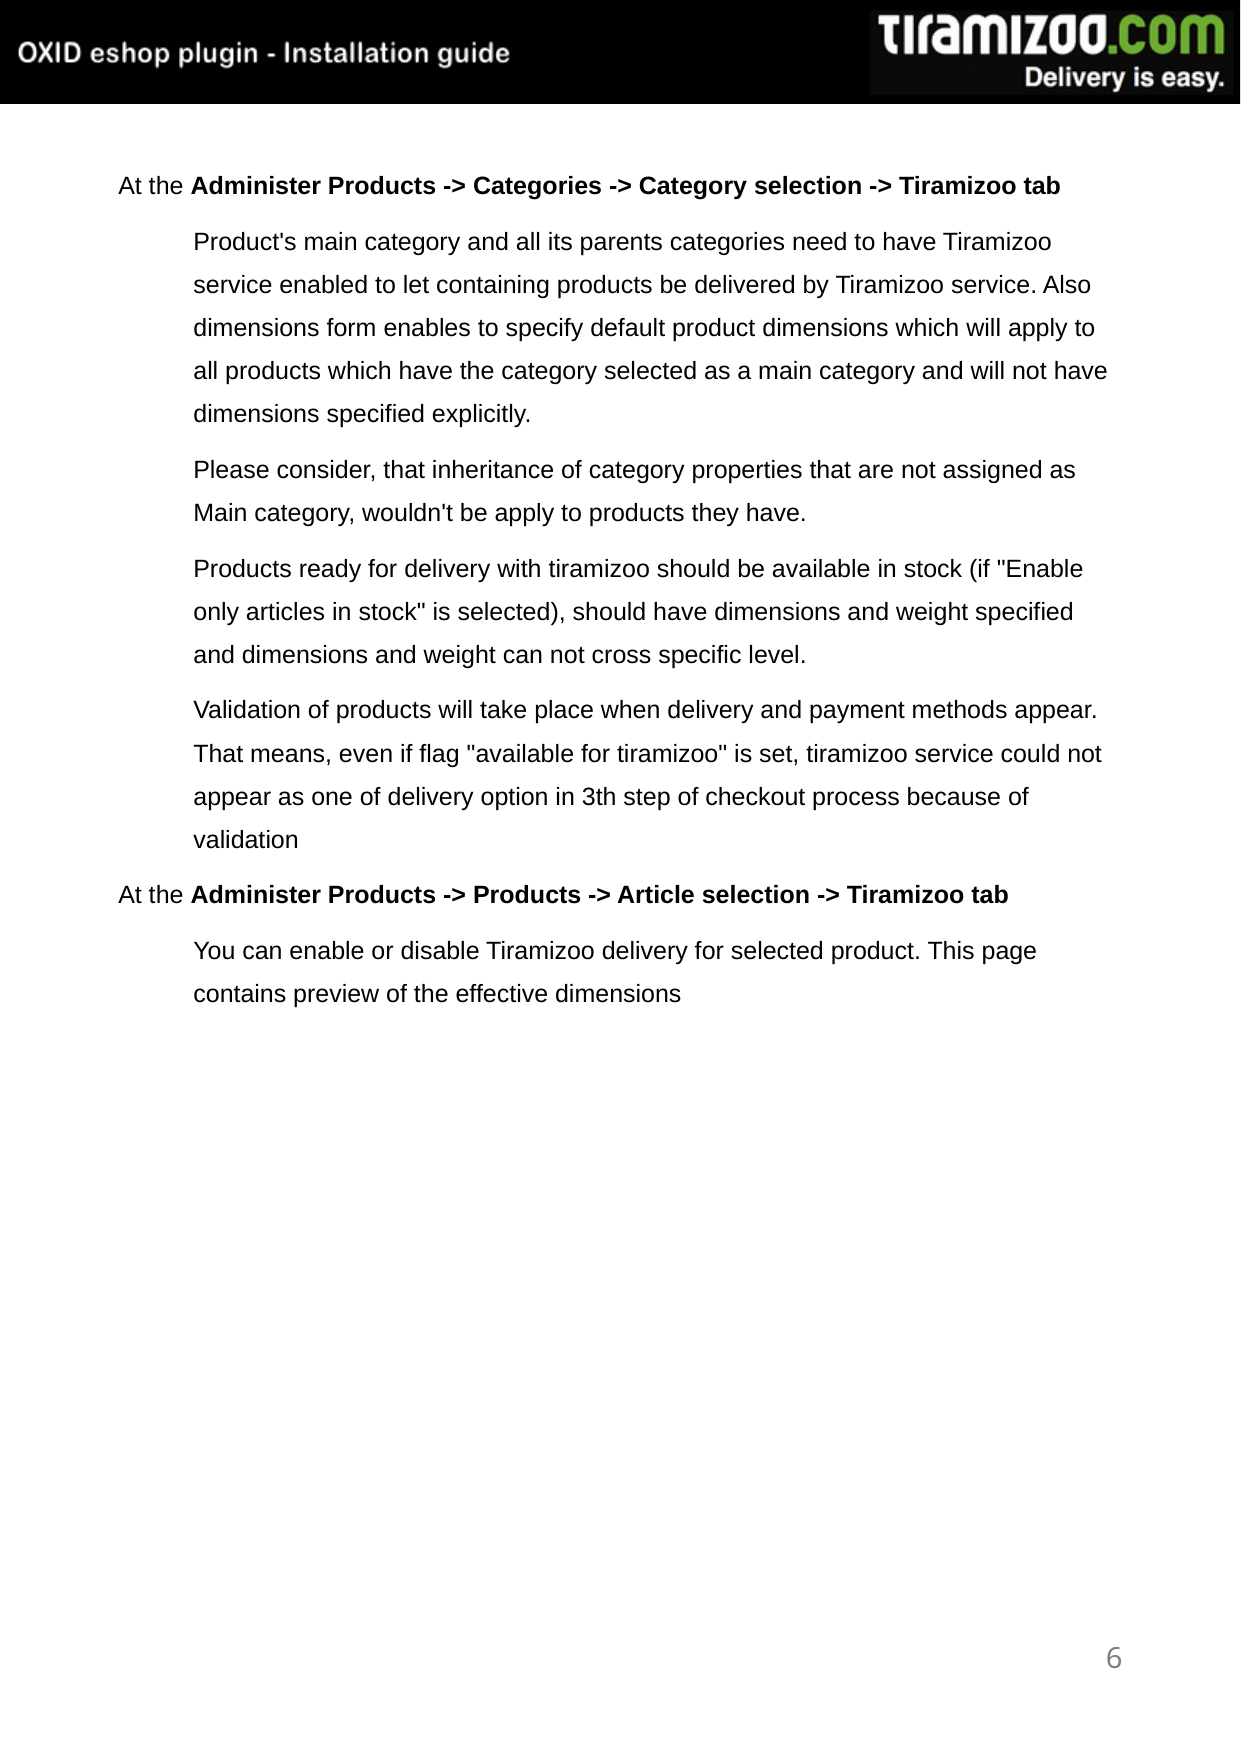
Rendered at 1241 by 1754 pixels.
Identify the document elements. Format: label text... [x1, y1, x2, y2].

list Products ready for delivery with tiramizoo should be available in stock (if "Enable only articles in stock" is selected), should have dimensions and weight specified and dimensions and weight can not cross specific level. [193, 553, 1122, 668]
list Validation of products will take place when delivery and payment methods appear. That means, even if flag "available for tiramizoo" is set, tiramizoo service could not appear as one of delivery option in 3th step of checkout process because of validation [193, 695, 1122, 853]
list At the Administer Products -> Products -> Article selection -> Tiramizoo tab [118, 880, 1122, 909]
list You can enable or disable Tiramizoo delivery for selected product. This page contains preview of the effective dimensions [193, 936, 1122, 1008]
list At the Administer Products -> Categories -> Category selection -> Tiramizoo tab [118, 171, 1122, 200]
list Please consider, that inheritance of category properties that are not assigned as Main category, wouldn't be apply to products they have. [193, 455, 1122, 527]
list Product's main category and all its parents categories need to have Tiramizoo service enabled to let containing products be delivered by Tiramizoo service. Also dimensions form enables to specify default product dimensions which will apply to all products which have the category selected as a main category and will not have dimensions specified explicitly. [193, 227, 1122, 428]
picture [0, 0, 1241, 104]
